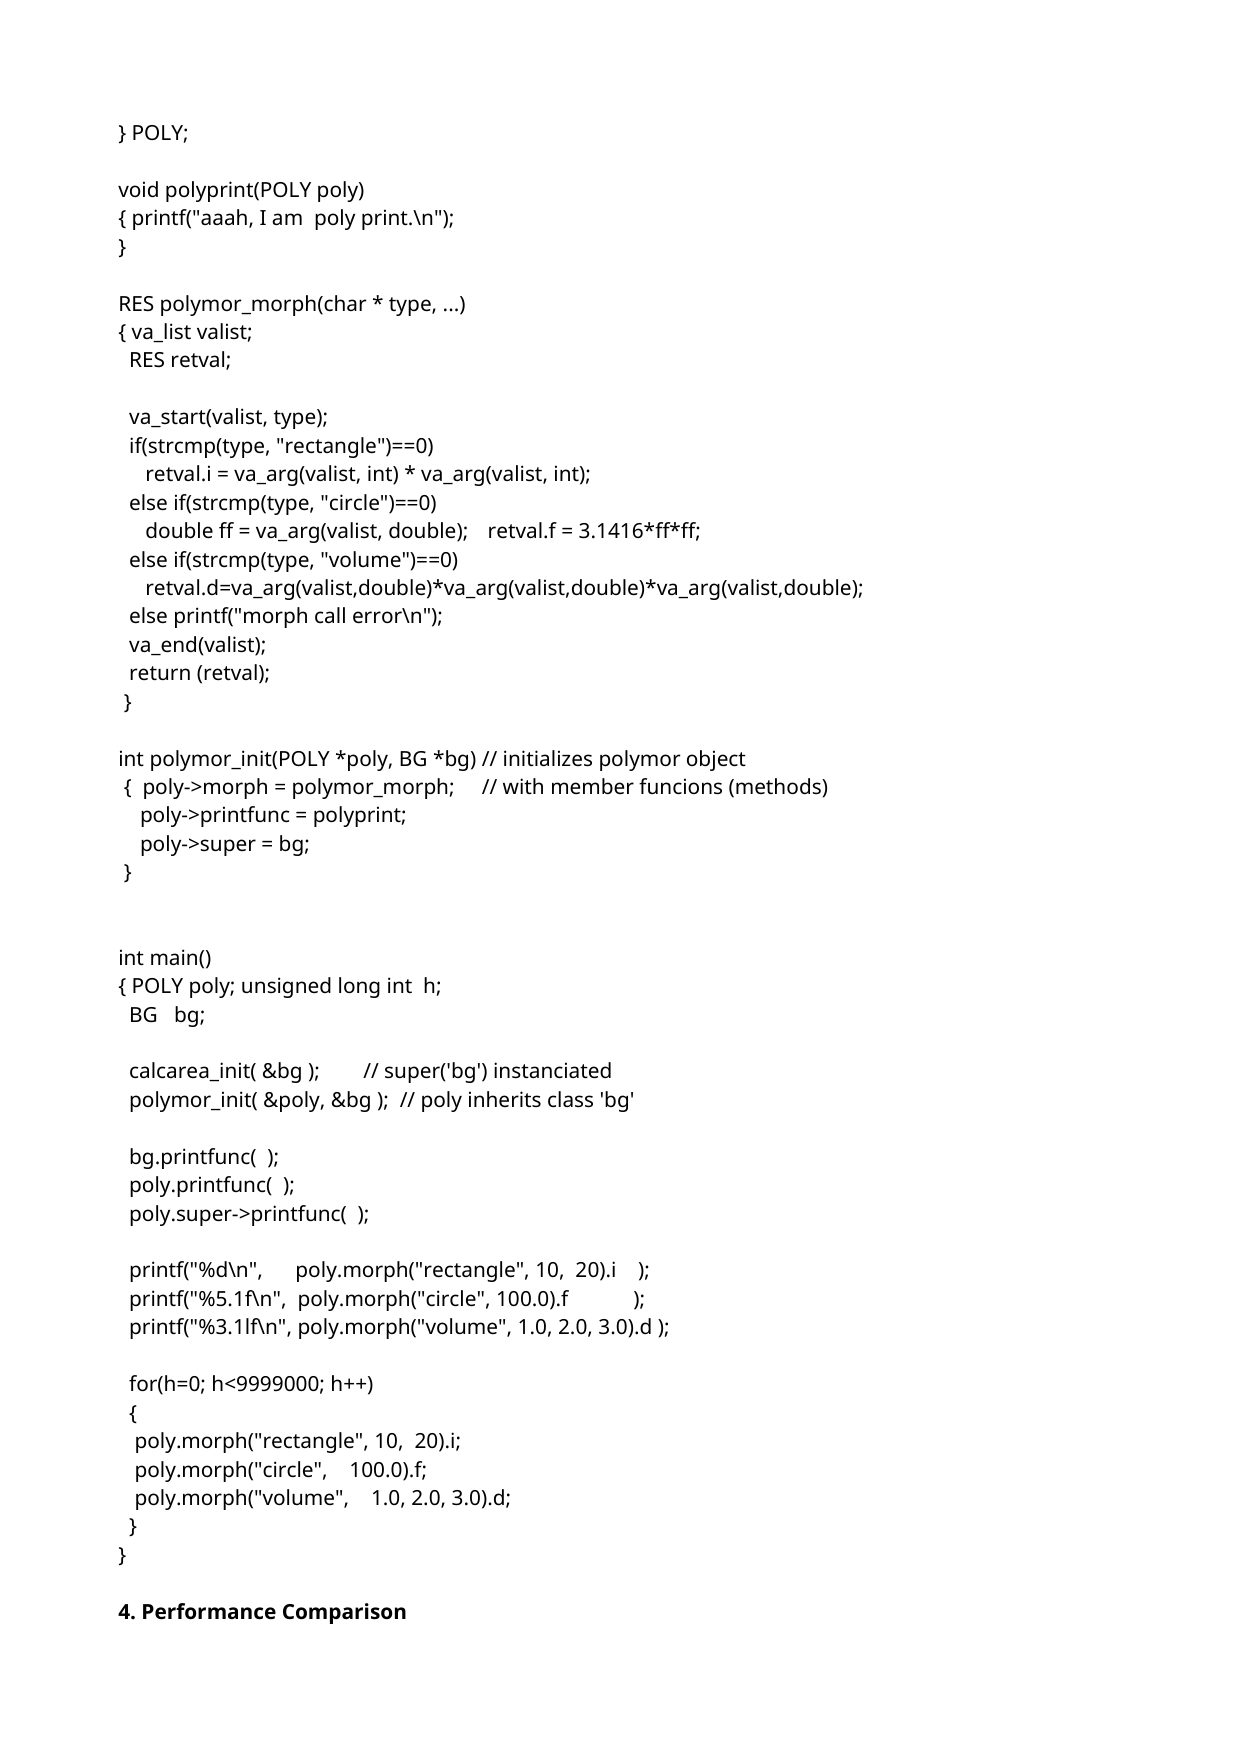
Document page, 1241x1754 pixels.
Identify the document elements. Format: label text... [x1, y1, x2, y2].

text else printf("morph call error\n"); [118, 602, 1122, 630]
text retval.d=va_arg(valist,double)*va_arg(valist,double)*va_arg(valist,double); [118, 573, 1122, 602]
text RES retval; [118, 346, 1122, 374]
text va_end(valist); [118, 630, 1122, 658]
text { POLY poly; unsigned long int h; [118, 971, 1122, 1000]
text } [118, 1512, 1122, 1540]
text RES polymor_morph(char * type, ...) [118, 289, 1122, 317]
text } [118, 857, 1122, 886]
text } [118, 687, 1122, 715]
text else if(strcmp(type, "circle")==0) [118, 488, 1122, 516]
text int main() [118, 943, 1122, 971]
text printf("%5.1f\n", poly.morph("circle", 100.0).f ); [118, 1284, 1122, 1312]
text printf("%d\n", poly.morph("rectangle", 10, 20).i ); [118, 1256, 1122, 1284]
text } [118, 1540, 1122, 1568]
text printf("%3.1lf\n", poly.morph("volume", 1.0, 2.0, 3.0).d ); [118, 1312, 1122, 1341]
text poly.printfunc( ); [118, 1170, 1122, 1199]
text if(strcmp(type, "rectangle")==0) [118, 431, 1122, 459]
text } POLY; [118, 118, 1122, 147]
text poly.morph("volume", 1.0, 2.0, 3.0).d; [118, 1483, 1122, 1512]
text { poly->morph = polymor_morph; // with member funcions (methods) [118, 772, 1122, 801]
text va_start(valist, type); [118, 402, 1122, 431]
text { printf("aaah, I am poly print.\n"); [118, 203, 1122, 232]
text { [118, 1398, 1122, 1426]
text calcarea_init( &bg ); // super('bg') instanciated [118, 1057, 1122, 1085]
text poly->super = bg; [118, 829, 1122, 857]
text poly->printfunc = polyprint; [118, 801, 1122, 829]
text return (retval); [118, 658, 1122, 687]
text int polymor_init(POLY *poly, BG *bg) // initializes polymor object [118, 744, 1122, 772]
text } [118, 232, 1122, 260]
text { va_list valist; [118, 317, 1122, 346]
text for(h=0; h<9999000; h++) [118, 1369, 1122, 1398]
text bg.printfunc( ); [118, 1142, 1122, 1170]
text void polyprint(POLY poly) [118, 175, 1122, 203]
text BG bg; [118, 1000, 1122, 1028]
text double ff = va_arg(valist, double); retval.f = 3.1416*ff*ff; [118, 516, 1122, 545]
text poly.super->printfunc( ); [118, 1199, 1122, 1227]
text else if(strcmp(type, "volume")==0) [118, 545, 1122, 573]
text polymor_init( &poly, &bg ); // poly inherits class 'bg' [118, 1085, 1122, 1113]
text retval.i = va_arg(valist, int) * va_arg(valist, int); [118, 459, 1122, 488]
text 4. Performance Comparison [118, 1597, 1122, 1625]
text poly.morph("circle", 100.0).f; [118, 1455, 1122, 1483]
text poly.morph("rectangle", 10, 20).i; [118, 1426, 1122, 1455]
